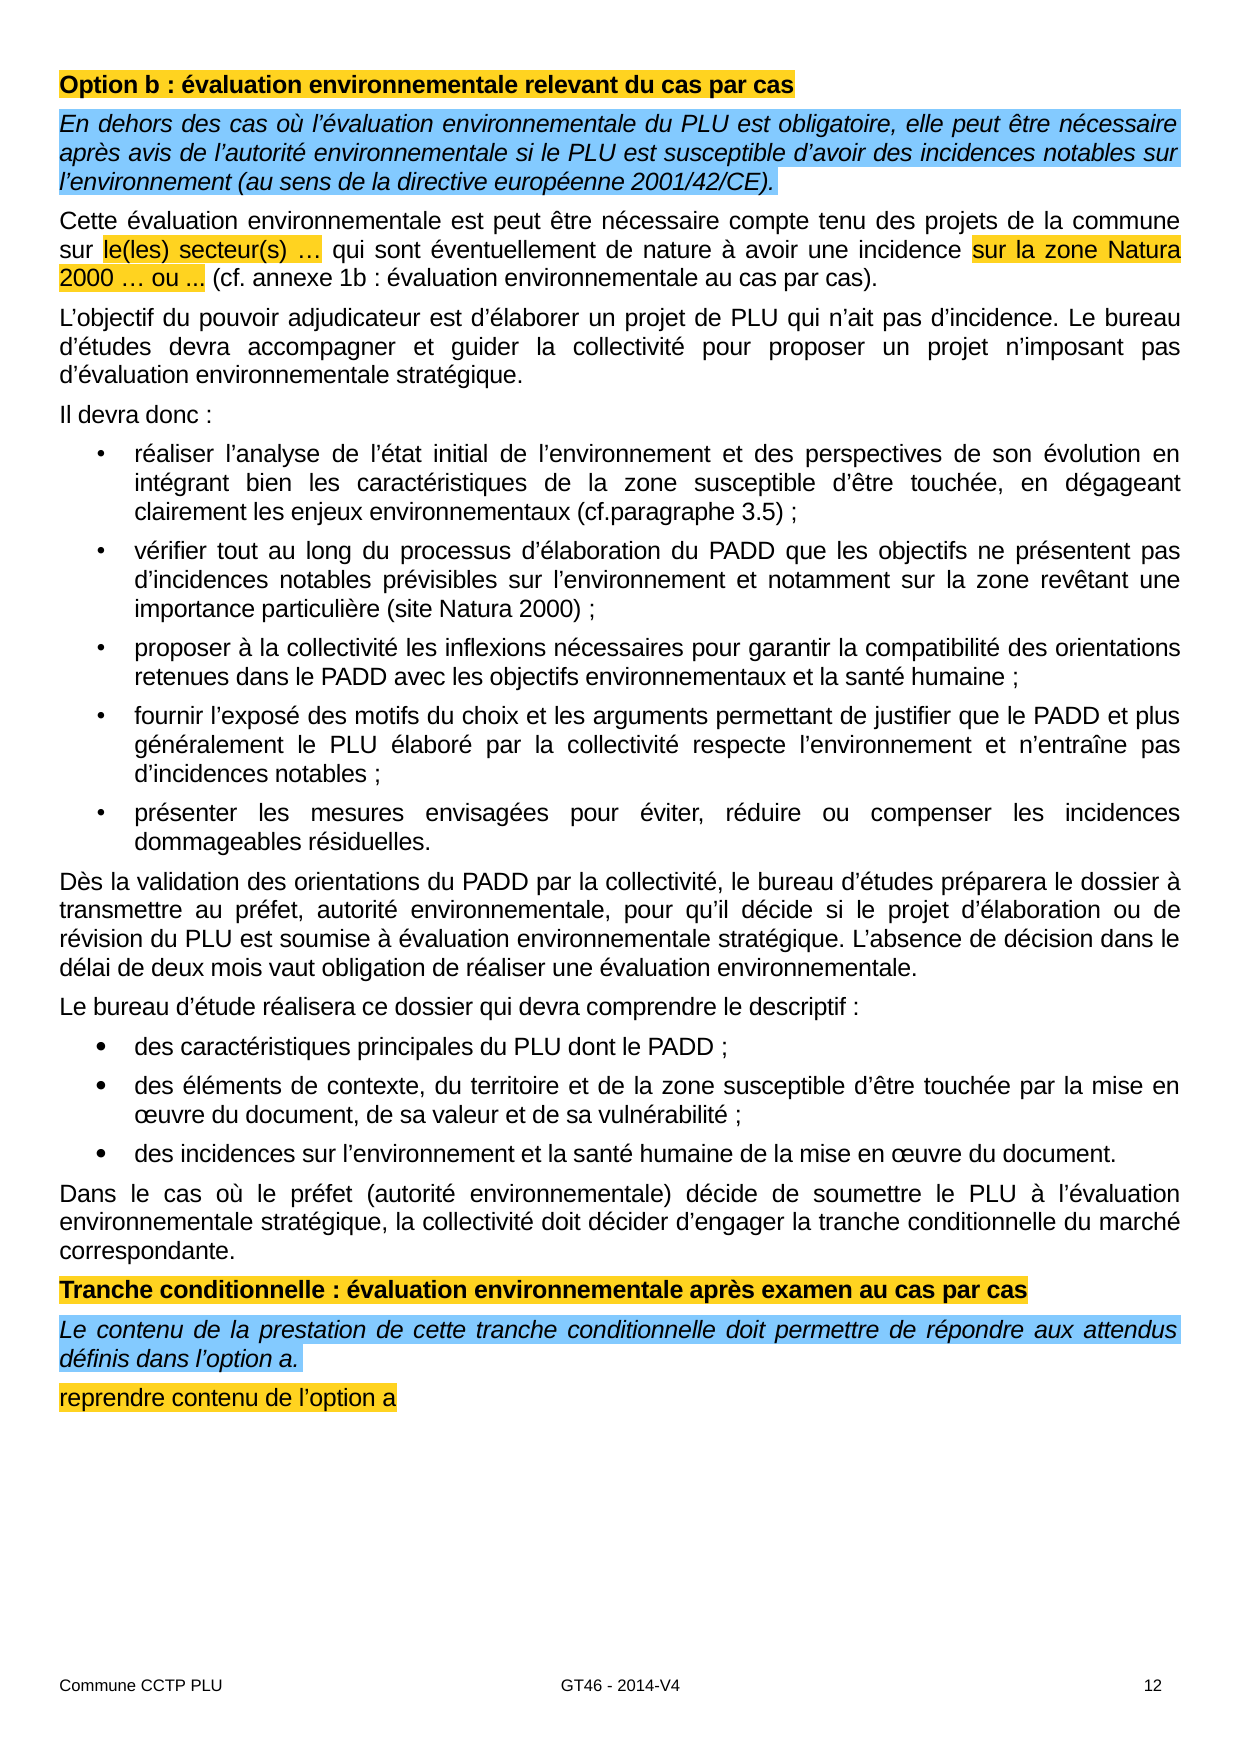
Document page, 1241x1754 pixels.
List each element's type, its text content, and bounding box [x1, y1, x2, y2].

list des caractéristiques principales du PLU dont le PADD ; [97, 1031, 1181, 1060]
list des incidences sur l’environnement et la santé humaine de la mise en œuvre du document. [97, 1139, 1181, 1168]
text Tranche conditionnelle : évaluation environnementale après examen au cas par cas [59, 1276, 1181, 1304]
list réaliser l’analyse de l’état initial de l’environnement et des perspectives de son évolution en intégrant bien les caractéristiques de la zone susceptible d’être touchée, en dégageant clairement les enjeux environnementaux (cf.paragraphe 3.5) ; [97, 439, 1181, 525]
text Le bureau d’étude réalisera ce dossier qui devra comprendre le descriptif : [59, 992, 1181, 1021]
list vérifier tout au long du processus d’élaboration du PADD que les objectifs ne présentent pas d’incidences notables prévisibles sur l’environnement et notamment sur la zone revêtant une importance particulière (site Natura 2000) ; [97, 536, 1181, 622]
text L’objectif du pouvoir adjudicateur est d’élaborer un projet de PLU qui n’ait pas d’incidence. Le bureau d’études devra accompagner et guider la collectivité pour proposer un projet n’imposant pas d’évaluation environnementale stratégique. [59, 303, 1181, 389]
text Option b : évaluation environnementale relevant du cas par cas [59, 70, 1181, 98]
list fournir l’exposé des motifs du choix et les arguments permettant de justifier que le PADD et plus généralement le PLU élaboré par la collectivité respecte l’environnement et n’entraîne pas d’incidences notables ; [97, 701, 1181, 788]
text Il devra donc : [59, 400, 1181, 428]
text Dès la validation des orientations du PADD par la collectivité, le bureau d’études préparera le dossier à transmettre au préfet, autorité environnementale, pour qu’il décide si le projet d’élaboration ou de révision du PLU est soumise à évaluation environnementale stratégique. L’absence de décision dans le délai de deux mois vaut obligation de réaliser une évaluation environnementale. [59, 866, 1181, 981]
text Dans le cas où le préfet (autorité environnementale) décide de soumettre le PLU à l’évaluation environnementale stratégique, la collectivité doit décider d’engager la tranche conditionnelle du marché correspondante. [59, 1179, 1181, 1265]
text Le contenu de la prestation de cette tranche conditionnelle doit permettre de répondre aux attendus définis dans l’option a. [59, 1315, 1181, 1372]
list présenter les mesures envisagées pour éviter, réduire ou compenser les incidences dommageables résiduelles. [97, 798, 1181, 856]
text reprendre contenu de l’option a [59, 1383, 1181, 1412]
list des éléments de contexte, du territoire et de la zone susceptible d’être touchée par la mise en œuvre du document, de sa valeur et de sa vulnérabilité ; [97, 1071, 1181, 1128]
text En dehors des cas où l’évaluation environnementale du PLU est obligatoire, elle peut être nécessaire après avis de l’autorité environnementale si le PLU est susceptible d’avoir des incidences notables sur l’environnement (au sens de la directive européenne 2001/42/CE). [59, 109, 1181, 195]
text Cette évaluation environnementale est peut être nécessaire compte tenu des projets de la commune sur le(les) secteur(s) … qui sont éventuellement de nature à avoir une incidence sur la zone Natura 2000 … ou ... (cf. annexe 1b : évaluation environnementale au cas par cas). [59, 206, 1181, 292]
list proposer à la collectivité les inflexions nécessaires pour garantir la compatibilité des orientations retenues dans le PADD avec les objectifs environnementaux et la santé humaine ; [97, 633, 1181, 691]
